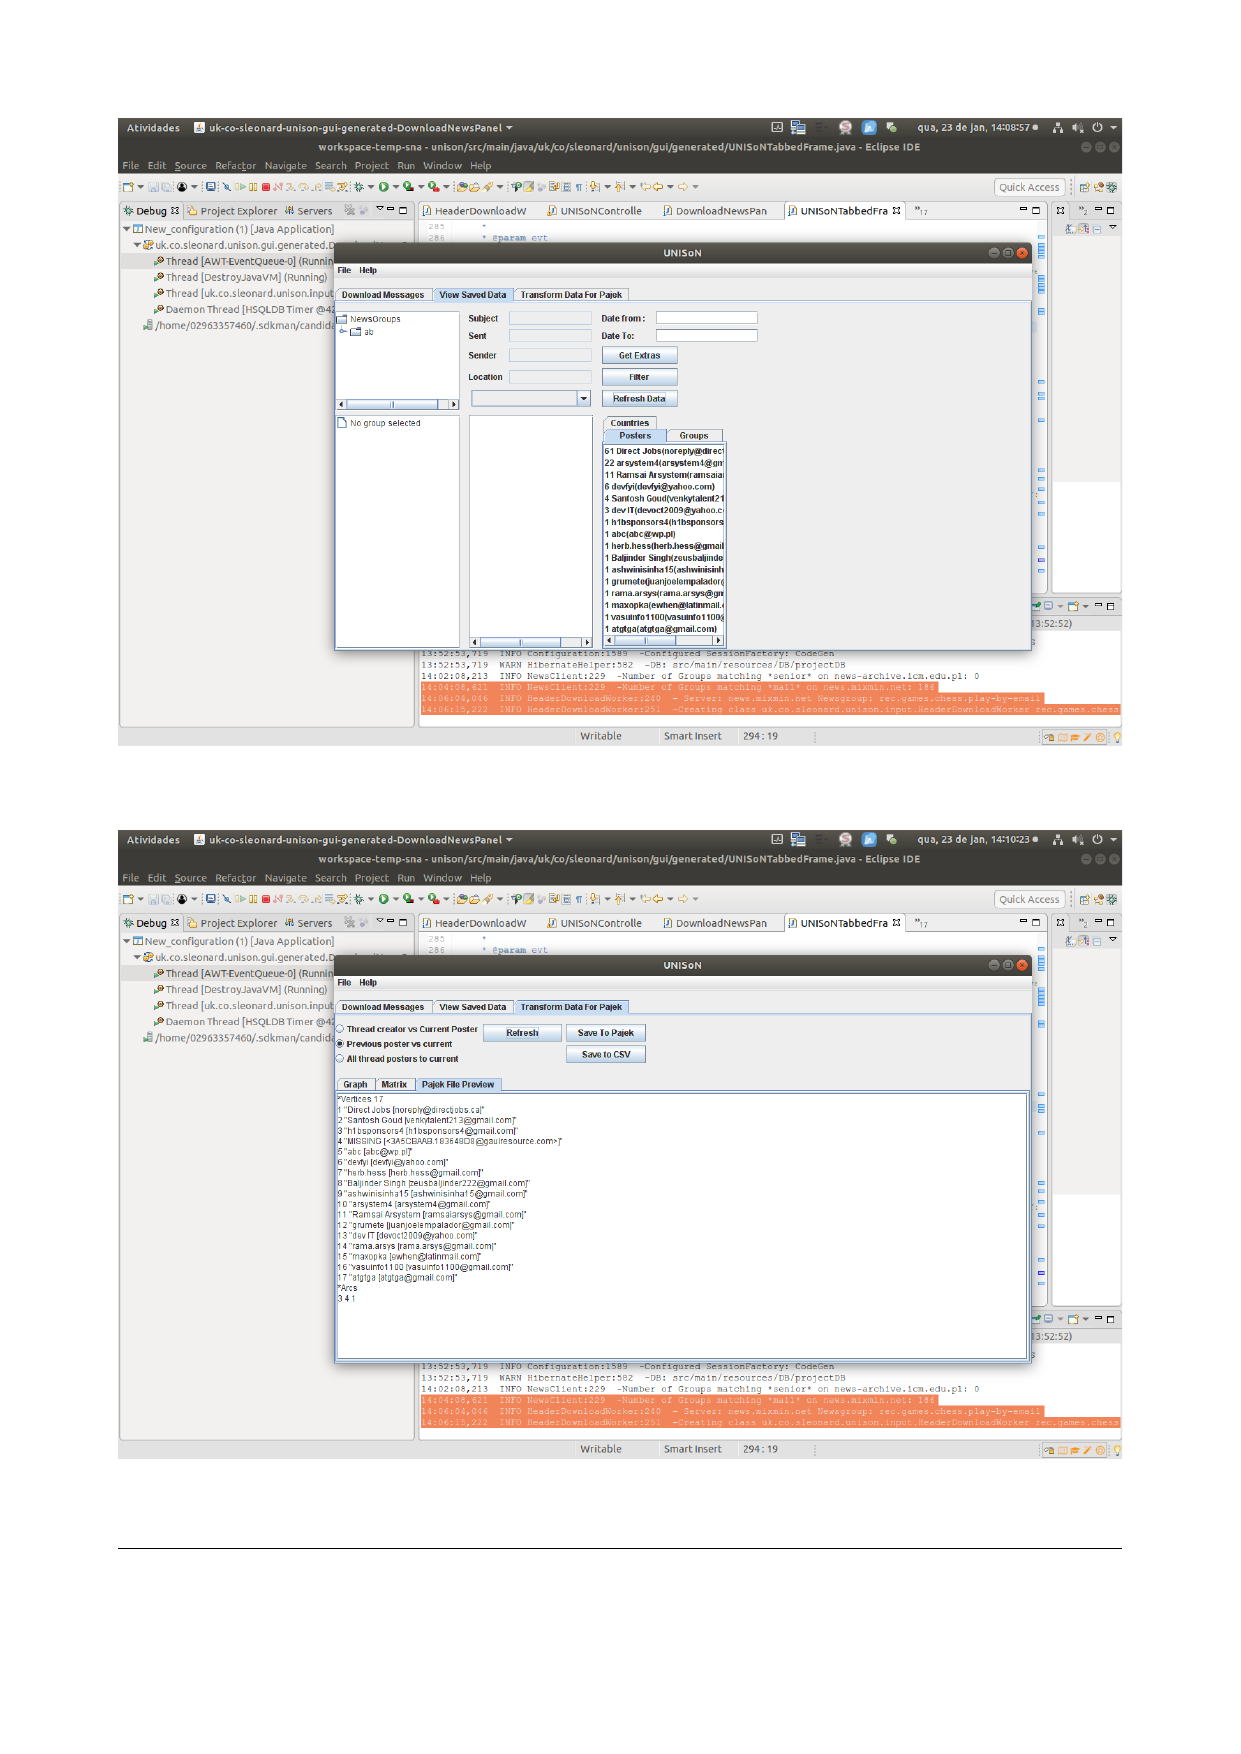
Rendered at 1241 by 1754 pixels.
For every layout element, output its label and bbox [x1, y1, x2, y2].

picture [118, 830, 1123, 1459]
picture [118, 118, 1123, 746]
